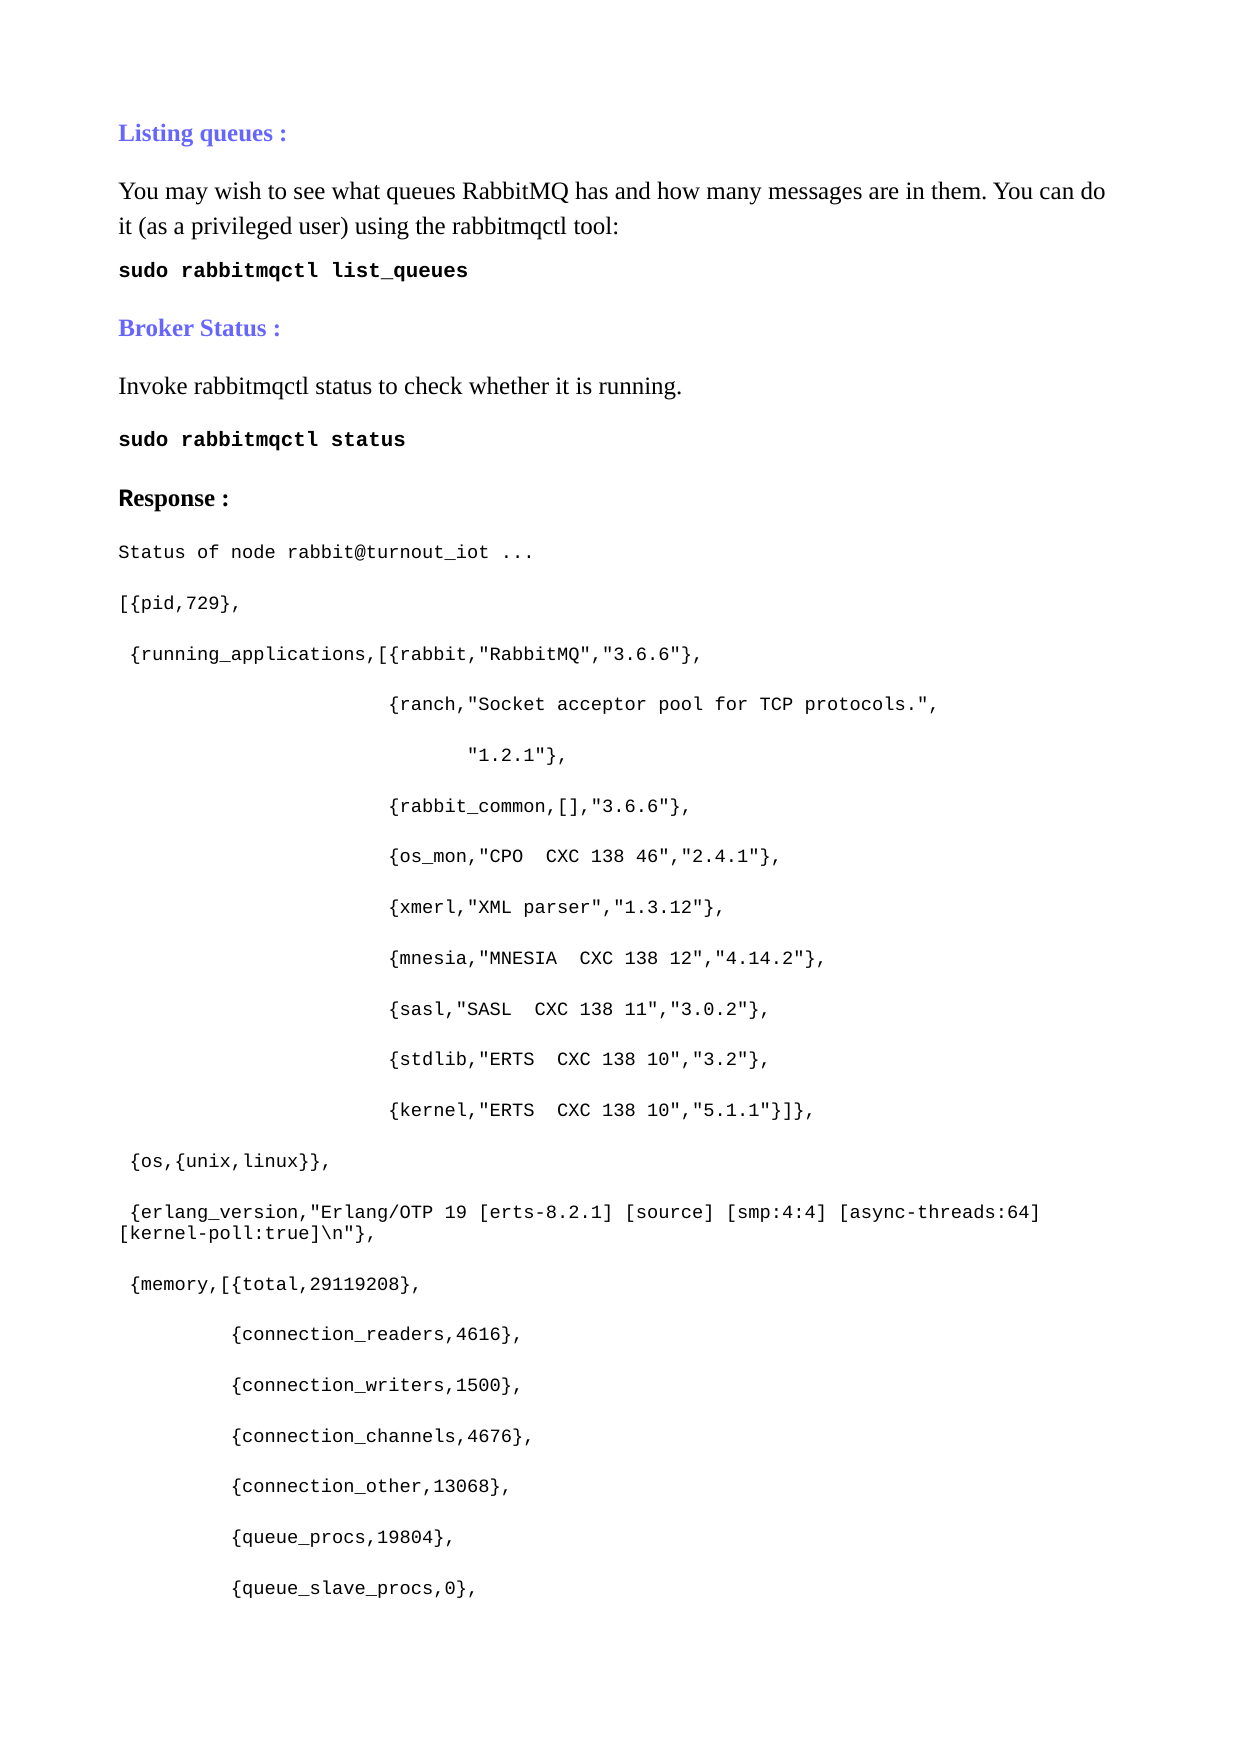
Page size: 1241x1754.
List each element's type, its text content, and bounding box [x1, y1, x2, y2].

text "1.2.1"}, [118, 746, 1122, 767]
subtitle Broker Status : [118, 313, 1122, 342]
text {os,{unix,linux}}, [118, 1152, 1122, 1173]
text {queue_slave_procs,0}, [118, 1579, 1122, 1600]
text {erlang_version,"Erlang/OTP 19 [erts-8.2.1] [source] [smp:4:4] [async-threads:64] [kernel-poll:true]\n"}, [118, 1202, 1122, 1245]
text {connection_other,13068}, [118, 1477, 1122, 1498]
text {mnesia,"MNESIA CXC 138 12","4.14.2"}, [118, 949, 1122, 970]
text {connection_readers,4616}, [118, 1325, 1122, 1346]
text {memory,[{total,29119208}, [118, 1274, 1122, 1296]
text {kernel,"ERTS CXC 138 10","5.1.1"}]}, [118, 1101, 1122, 1122]
text sudo rabbitmqctl status [118, 429, 1122, 453]
text Response : [118, 483, 1122, 513]
text {running_applications,[{rabbit,"RabbitMQ","3.6.6"}, [118, 644, 1122, 666]
text {rabbit_common,[],"3.6.6"}, [118, 797, 1122, 818]
text {ranch,"Socket acceptor pool for TCP protocols.", [118, 695, 1122, 716]
text sudo rabbitmqctl list_queues [118, 260, 1122, 283]
text {os_mon,"CPO CXC 138 46","2.4.1"}, [118, 847, 1122, 868]
text Status of node rabbit@turnout_iot ... [118, 543, 1122, 564]
text {sasl,"SASL CXC 138 11","3.0.2"}, [118, 999, 1122, 1021]
text {stdlib,"ERTS CXC 138 10","3.2"}, [118, 1050, 1122, 1071]
text You may wish to see what queues RabbitMQ has and how many messages are in them. You can do it (as a privileged user) using the rabbitmqctl tool: [118, 176, 1122, 239]
text {queue_procs,19804}, [118, 1528, 1122, 1549]
text Invoke rabbitmqctl status to check whether it is running. [118, 371, 1122, 400]
subtitle Listing queues : [118, 118, 1122, 147]
text {connection_channels,4676}, [118, 1427, 1122, 1448]
text {connection_writers,1500}, [118, 1376, 1122, 1397]
text [{pid,729}, [118, 594, 1122, 615]
text {xmerl,"XML parser","1.3.12"}, [118, 898, 1122, 919]
